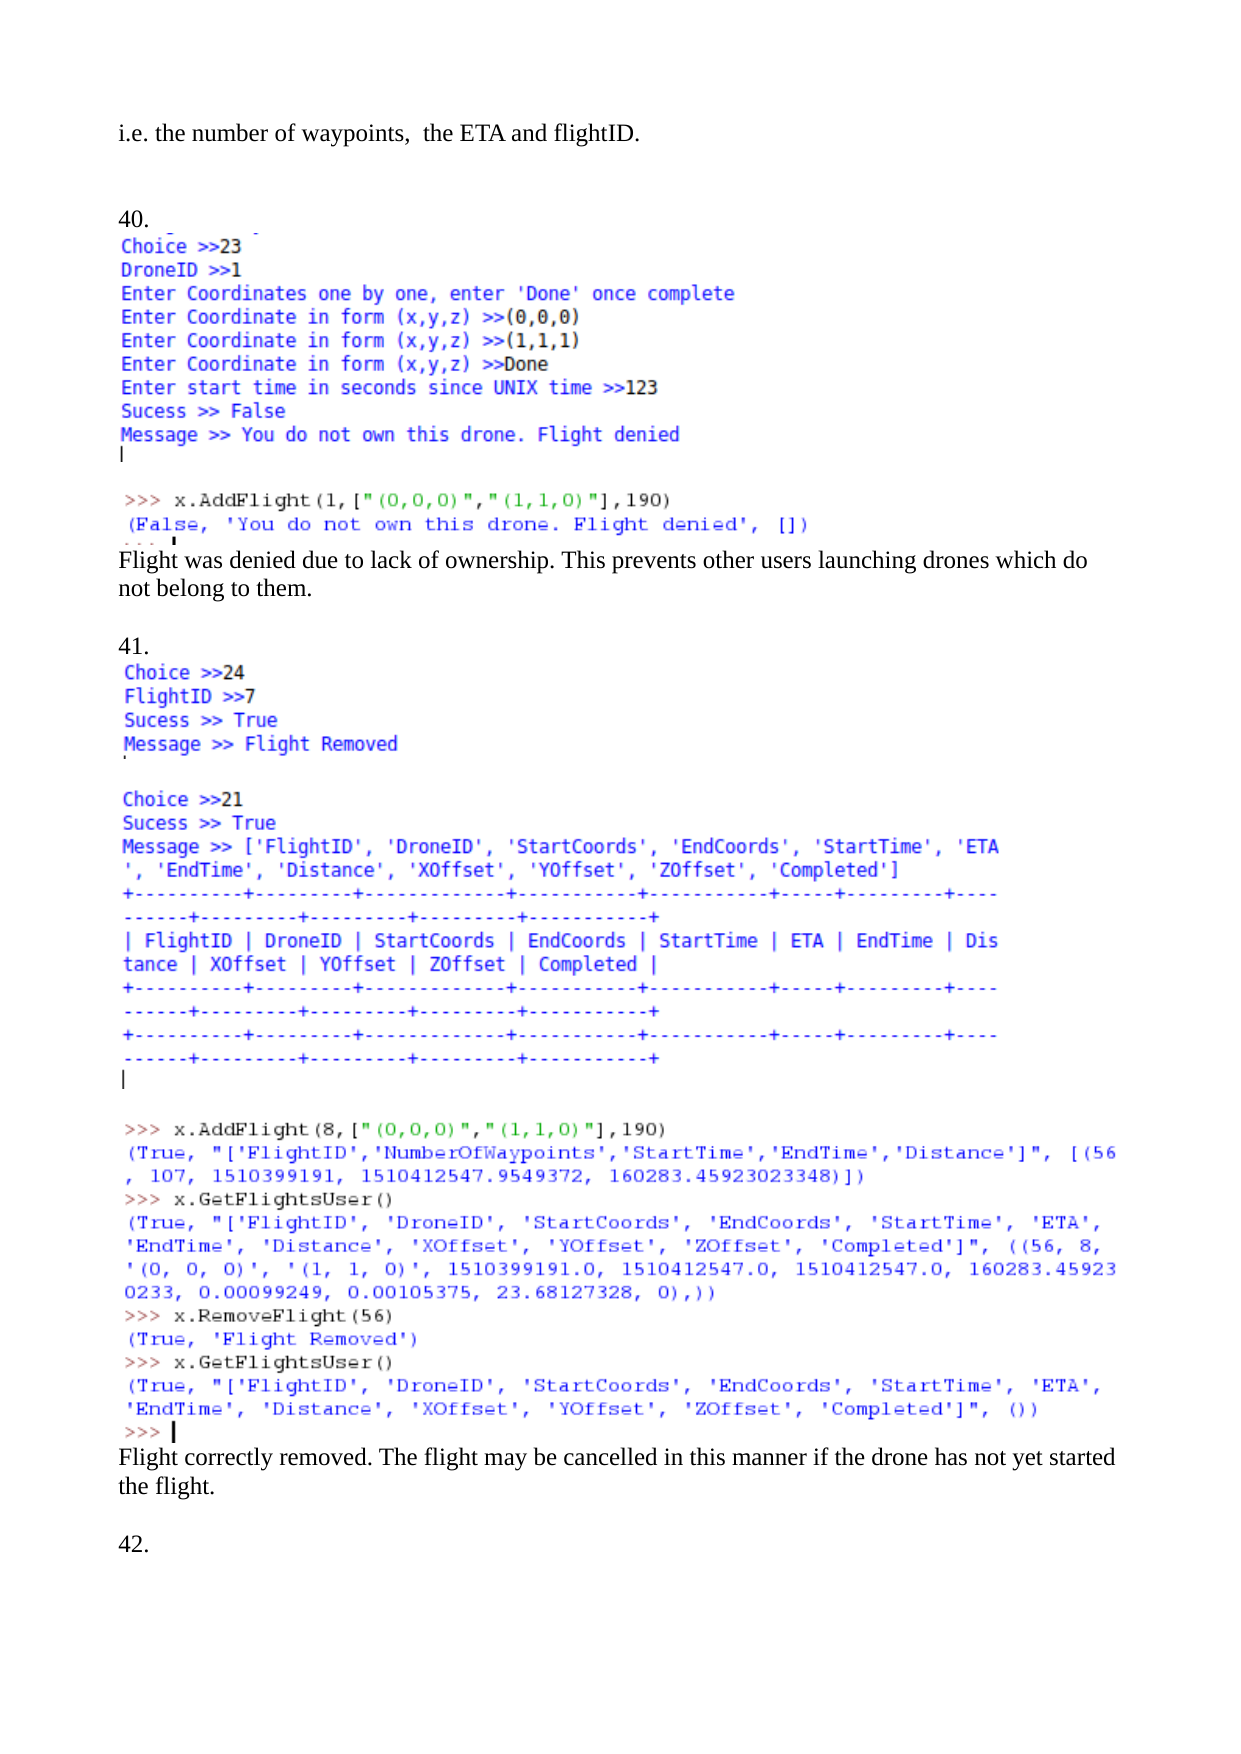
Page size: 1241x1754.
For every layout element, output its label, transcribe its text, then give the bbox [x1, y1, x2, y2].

picture [118, 233, 744, 462]
text Flight was denied due to lack of ownership. This prevents other users launching drones which do not belong to them. [118, 490, 1122, 602]
picture [118, 786, 1004, 1089]
picture [118, 490, 839, 545]
text 40. [118, 204, 1122, 233]
text 41. [118, 631, 1122, 660]
text 42. [118, 1529, 1122, 1557]
text i.e. the number of waypoints, the ETA and flightID. [118, 118, 1122, 147]
text Flight correctly removed. The flight may be cancelled in this manner if the drone has not yet started the flight. [118, 1443, 1122, 1500]
picture [118, 1117, 1123, 1443]
picture [118, 659, 409, 759]
